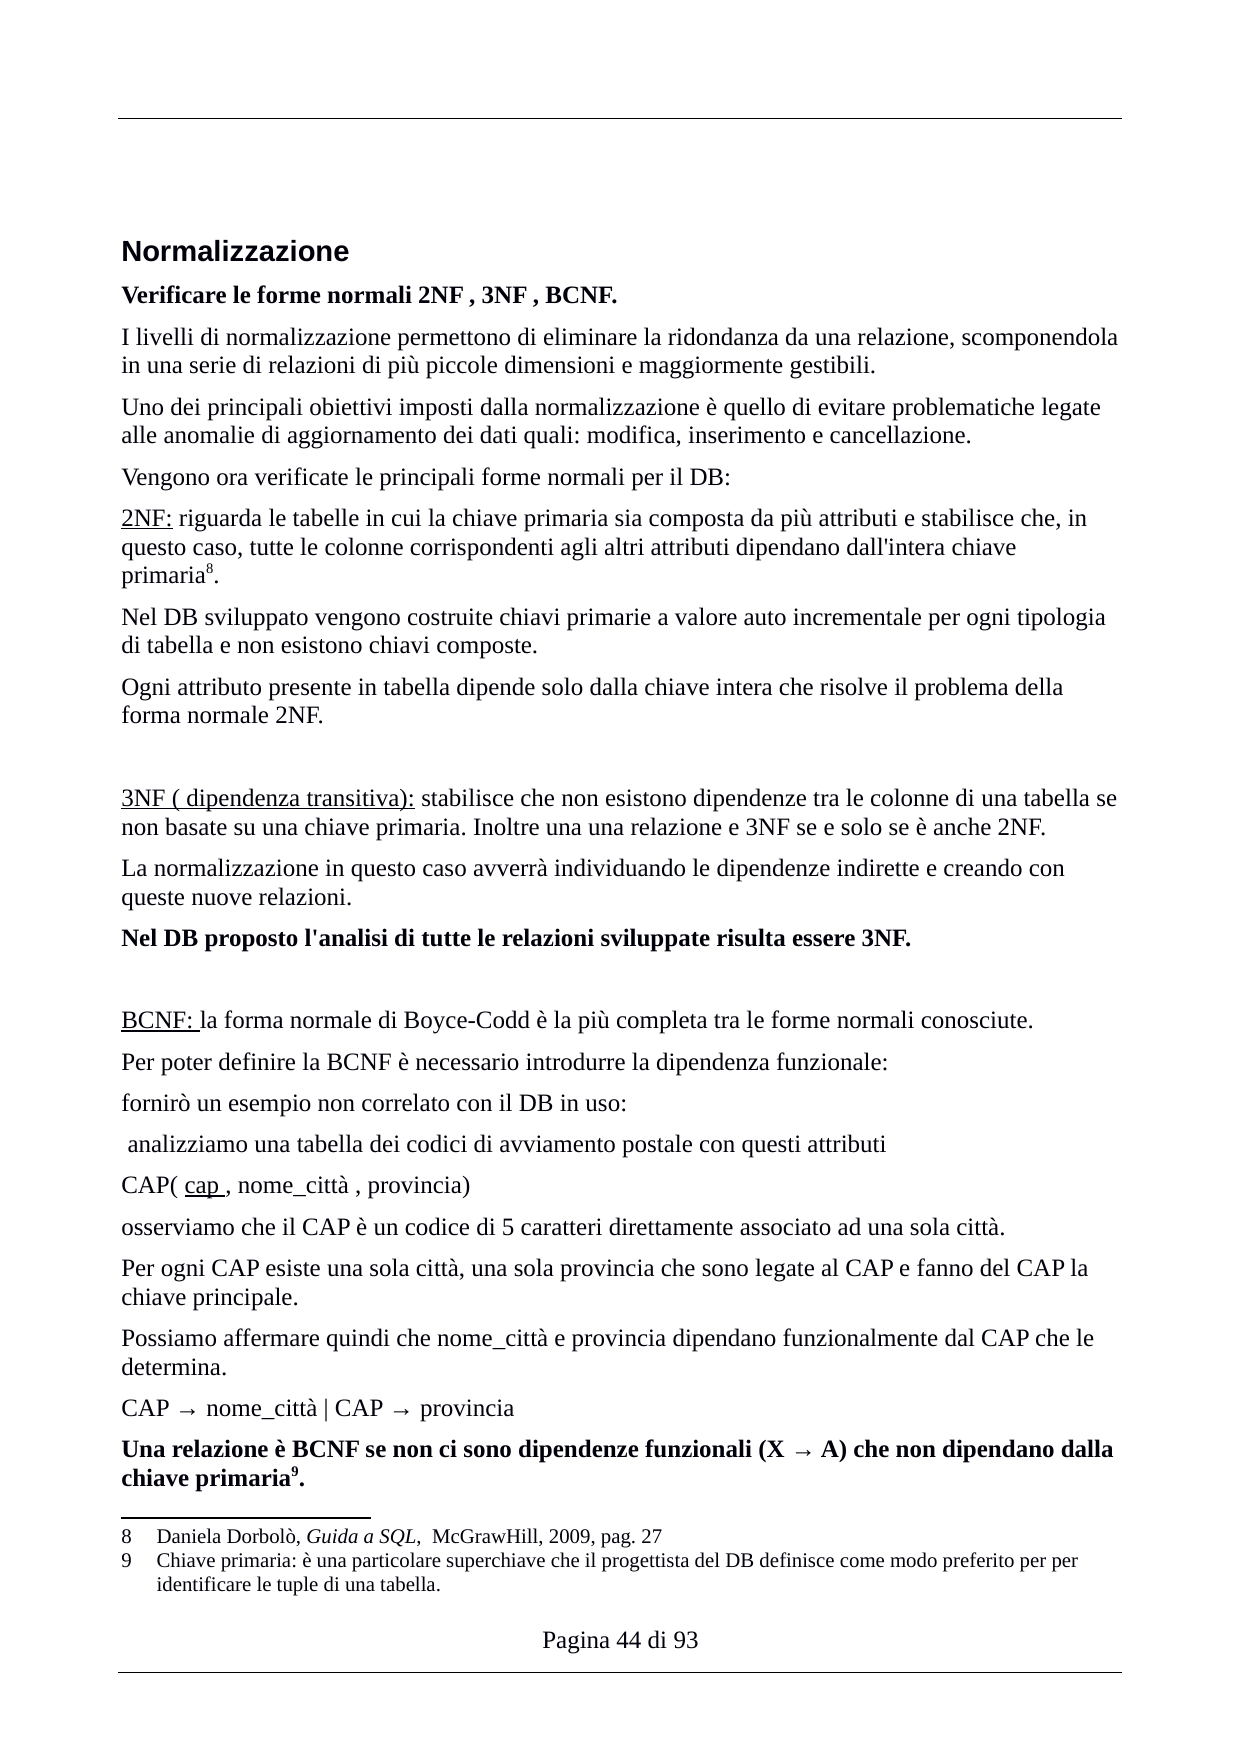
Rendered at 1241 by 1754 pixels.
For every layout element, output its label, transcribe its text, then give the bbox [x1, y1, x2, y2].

text osserviamo che il CAP è un codice di 5 caratteri direttamente associato ad una sola città. [121, 1212, 1119, 1240]
text BCNF: la forma normale di Boyce-Codd è la più completa tra le forme normali conosciute. [121, 1005, 1119, 1034]
text Uno dei principali obiettivi imposti dalla normalizzazione è quello di evitare problematiche legate alle anomalie di aggiornamento dei dati quali: modifica, inserimento e cancellazione. [121, 392, 1119, 449]
text Daniela Dorbolò, Guida a SQL, McGrawHill, 2009, pag. 27 [121, 1524, 1119, 1548]
text Possiamo affermare quindi che nome_città e provincia dipendano funzionalmente dal CAP che le determina. [121, 1323, 1119, 1380]
text CAP → nome_città | CAP → provincia [121, 1393, 1119, 1422]
text 3NF ( dipendenza transitiva): stabilisce che non esistono dipendenze tra le colonne di una tabella se non basate su una chiave primaria. Inoltre una una relazione e 3NF se e solo se è anche 2NF. [121, 783, 1119, 840]
text La normalizzazione in questo caso avverrà individuando le dipendenze indirette e creando con queste nuove relazioni. [121, 853, 1119, 910]
text Nel DB sviluppato vengono costruite chiavi primarie a valore auto incrementale per ogni tipologia di tabella e non esistono chiavi composte. [121, 602, 1119, 659]
text fornirò un esempio non correlato con il DB in uso: [121, 1088, 1119, 1117]
text I livelli di normalizzazione permettono di eliminare la ridondanza da una relazione, scomponendola in una serie di relazioni di più piccole dimensioni e maggiormente gestibili. [121, 322, 1119, 379]
text Una relazione è BCNF se non ci sono dipendenze funzionali (X → A) che non dipendano dalla chiave primaria. [121, 1434, 1119, 1492]
text Chiave primaria: è una particolare superchiave che il progettista del DB definisce come modo preferito per per identificare le tuple di una tabella. [121, 1548, 1119, 1596]
text 2NF: riguarda le tabelle in cui la chiave primaria sia composta da più attributi e stabilisce che, in questo caso, tutte le colonne corrispondenti agli altri attributi dipendano dall'intera chiave primaria. [121, 503, 1119, 589]
text analizziamo una tabella dei codici di avviamento postale con questi attributi [121, 1129, 1119, 1158]
text CAP( cap , nome_città , provincia) [121, 1170, 1119, 1199]
text Per poter definire la BCNF è necessario introdurre la dipendenza funzionale: [121, 1047, 1119, 1075]
text Ogni attributo presente in tabella dipende solo dalla chiave intera che risolve il problema della forma normale 2NF. [121, 672, 1119, 729]
text Verificare le forme normali 2NF , 3NF , BCNF. [121, 280, 1119, 309]
subtitle Normalizzazione [121, 234, 1119, 268]
text Per ogni CAP esiste una sola città, una sola provincia che sono legate al CAP e fanno del CAP la chiave principale. [121, 1253, 1119, 1310]
text Nel DB proposto l'analisi di tutte le relazioni sviluppate risulta essere 3NF. [121, 923, 1119, 952]
text Vengono ora verificate le principali forme normali per il DB: [121, 462, 1119, 490]
